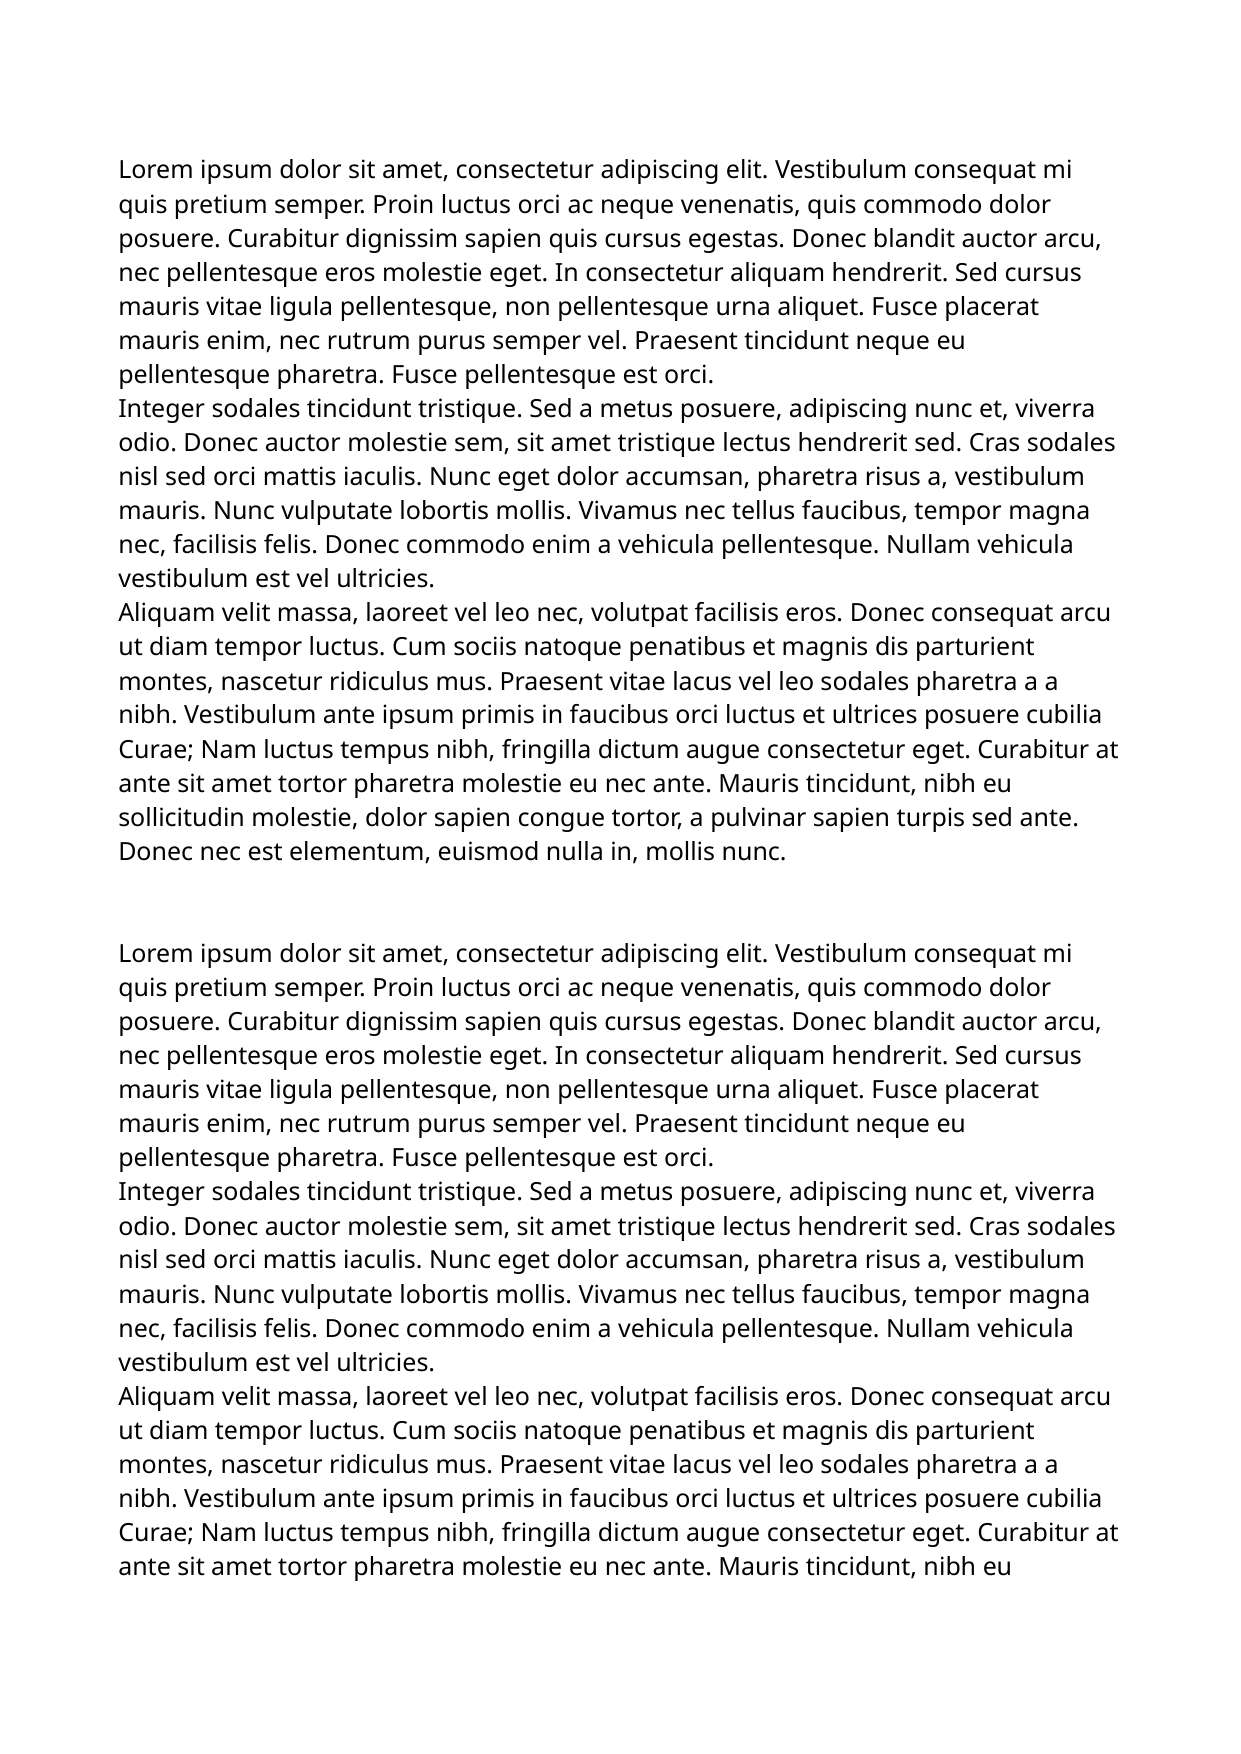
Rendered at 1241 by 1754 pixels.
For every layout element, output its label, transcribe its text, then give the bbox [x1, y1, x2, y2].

text Integer sodales tincidunt tristique. Sed a metus posuere, adipiscing nunc et, viverra odio. Donec auctor molestie sem, sit amet tristique lectus hendrerit sed. Cras sodales nisl sed orci mattis iaculis. Nunc eget dolor accumsan, pharetra risus a, vestibulum mauris. Nunc vulputate lobortis mollis. Vivamus nec tellus faucibus, tempor magna nec, facilisis felis. Donec commodo enim a vehicula pellentesque. Nullam vehicula vestibulum est vel ultricies. [118, 391, 1122, 595]
text Aliquam velit massa, laoreet vel leo nec, volutpat facilisis eros. Donec consequat arcu ut diam tempor luctus. Cum sociis natoque penatibus et magnis dis parturient montes, nascetur ridiculus mus. Praesent vitae lacus vel leo sodales pharetra a a nibh. Vestibulum ante ipsum primis in faucibus orci luctus et ultrices posuere cubilia Curae; Nam luctus tempus nibh, fringilla dictum augue consectetur eget. Curabitur at ante sit amet tortor pharetra molestie eu nec ante. Mauris tincidunt, nibh eu [118, 1378, 1122, 1583]
text Lorem ipsum dolor sit amet, consectetur adipiscing elit. Vestibulum consequat mi quis pretium semper. Proin luctus orci ac neque venenatis, quis commodo dolor posuere. Curabitur dignissim sapien quis cursus egestas. Donec blandit auctor arcu, nec pellentesque eros molestie eget. In consectetur aliquam hendrerit. Sed cursus mauris vitae ligula pellentesque, non pellentesque urna aliquet. Fusce placerat mauris enim, nec rutrum purus semper vel. Praesent tincidunt neque eu pellentesque pharetra. Fusce pellentesque est orci. [118, 936, 1122, 1174]
text Integer sodales tincidunt tristique. Sed a metus posuere, adipiscing nunc et, viverra odio. Donec auctor molestie sem, sit amet tristique lectus hendrerit sed. Cras sodales nisl sed orci mattis iaculis. Nunc eget dolor accumsan, pharetra risus a, vestibulum mauris. Nunc vulputate lobortis mollis. Vivamus nec tellus faucibus, tempor magna nec, facilisis felis. Donec commodo enim a vehicula pellentesque. Nullam vehicula vestibulum est vel ultricies. [118, 1174, 1122, 1378]
text Aliquam velit massa, laoreet vel leo nec, volutpat facilisis eros. Donec consequat arcu ut diam tempor luctus. Cum sociis natoque penatibus et magnis dis parturient montes, nascetur ridiculus mus. Praesent vitae lacus vel leo sodales pharetra a a nibh. Vestibulum ante ipsum primis in faucibus orci luctus et ultrices posuere cubilia Curae; Nam luctus tempus nibh, fringilla dictum augue consectetur eget. Curabitur at ante sit amet tortor pharetra molestie eu nec ante. Mauris tincidunt, nibh eu sollicitudin molestie, dolor sapien congue tortor, a pulvinar sapien turpis sed ante. Donec nec est elementum, euismod nulla in, mollis nunc. [118, 595, 1122, 867]
text Lorem ipsum dolor sit amet, consectetur adipiscing elit. Vestibulum consequat mi quis pretium semper. Proin luctus orci ac neque venenatis, quis commodo dolor posuere. Curabitur dignissim sapien quis cursus egestas. Donec blandit auctor arcu, nec pellentesque eros molestie eget. In consectetur aliquam hendrerit. Sed cursus mauris vitae ligula pellentesque, non pellentesque urna aliquet. Fusce placerat mauris enim, nec rutrum purus semper vel. Praesent tincidunt neque eu pellentesque pharetra. Fusce pellentesque est orci. [118, 152, 1122, 391]
